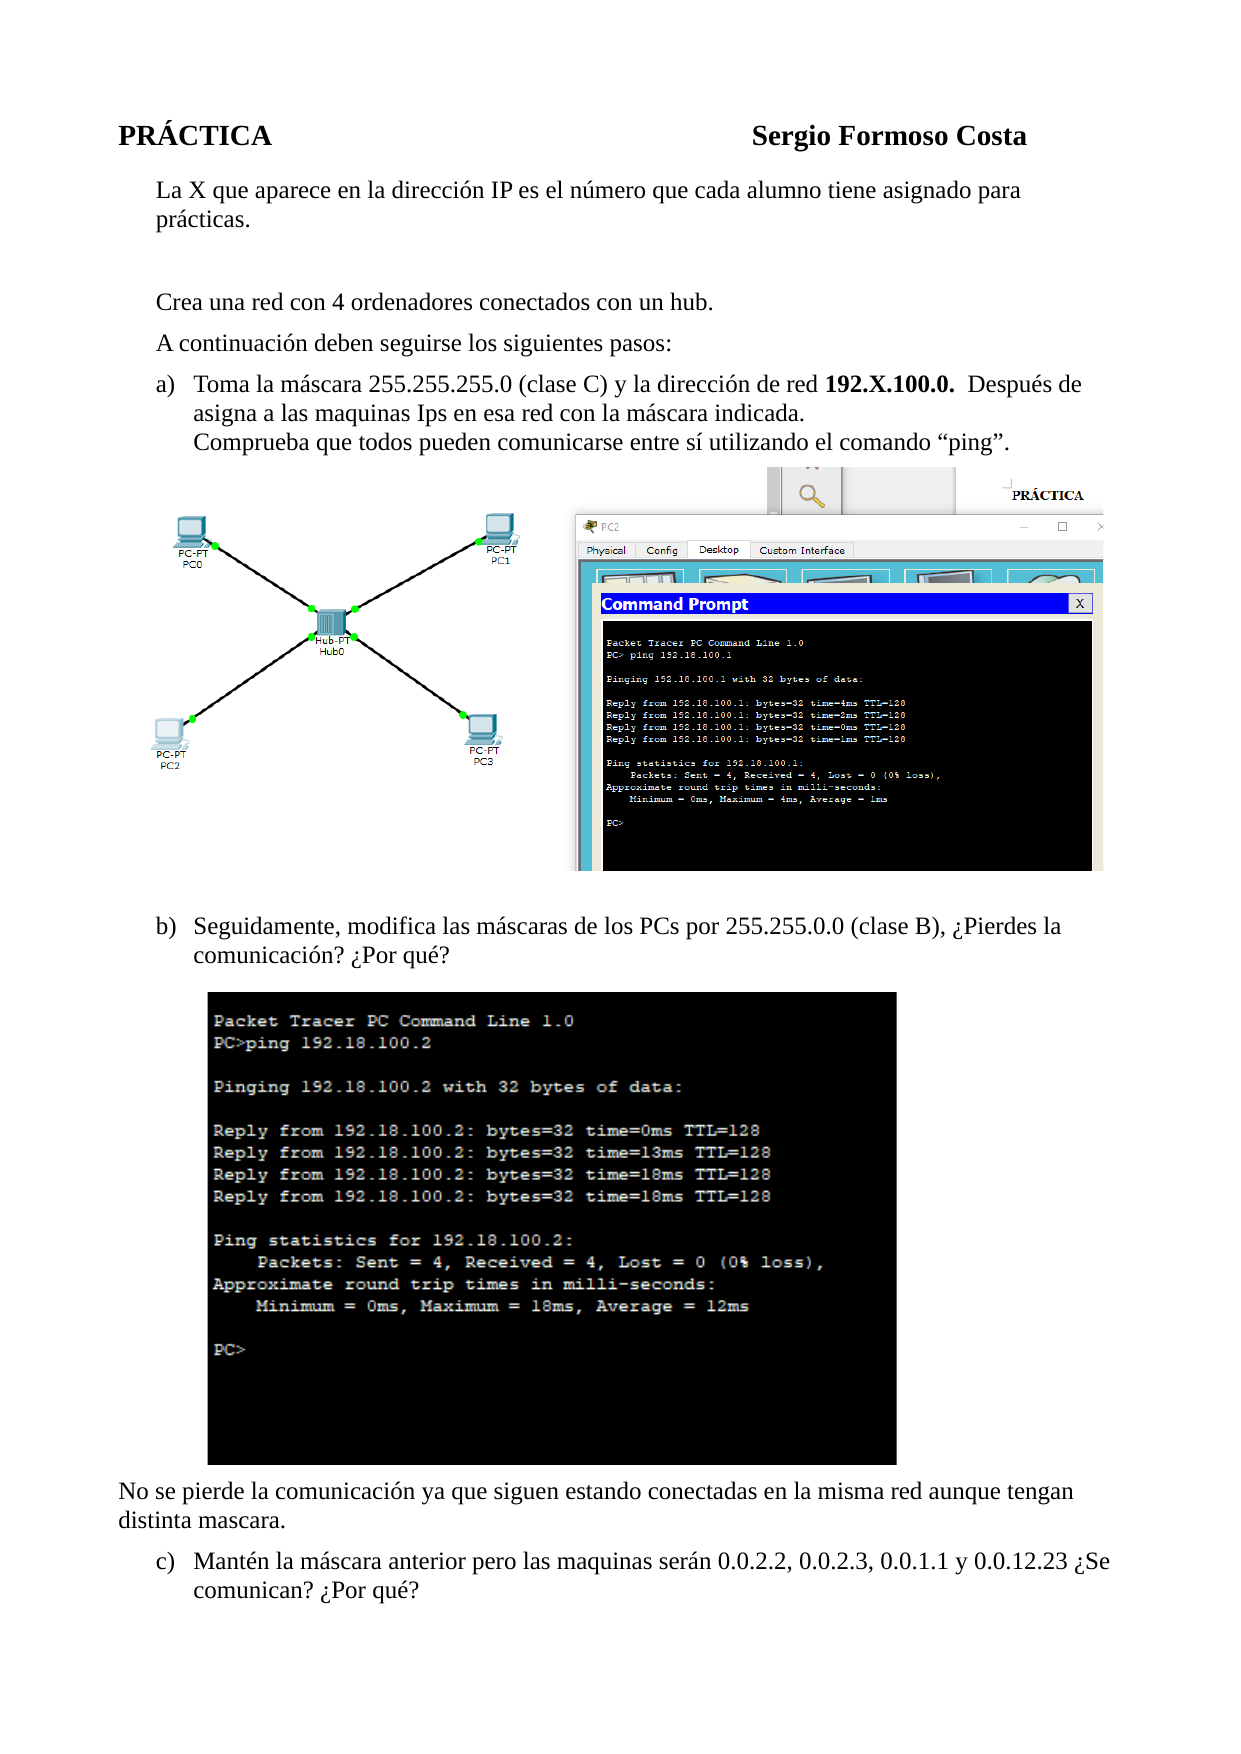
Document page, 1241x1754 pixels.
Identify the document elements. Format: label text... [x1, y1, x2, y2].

list Toma la máscara 255.255.255.0 (clase C) y la dirección de red 192.X.100.0. Después de asigna a las maquinas Ips en esa red con la máscara indicada. Comprueba que todos pueden comunicarse entre sí utilizando el comando “ping”. [156, 369, 1122, 455]
text Crea una red con 4 ordenadores conectados con un hub. [156, 287, 1122, 315]
list Mantén la máscara anterior pero las maquinas serán 0.0.2.2, 0.0.2.3, 0.0.1.1 y 0.0.12.23 ¿Se comunican? ¿Por qué? [156, 1546, 1122, 1604]
picture [136, 467, 1104, 871]
text PRÁCTICA Sergio Formoso Costa [118, 118, 1122, 152]
picture [207, 992, 897, 1465]
text La X que aparece en la dirección IP es el número que cada alumno tiene asignado para prácticas. [156, 175, 1122, 233]
list Seguidamente, modifica las máscaras de los PCs por 255.255.0.0 (clase B), ¿Pierdes la comunicación? ¿Por qué? [156, 911, 1122, 969]
text A continuación deben seguirse los siguientes pasos: [156, 328, 1122, 357]
text No se pierde la comunicación ya que siguen estando conectadas en la misma red aunque tengan distinta mascara. [118, 1476, 1122, 1534]
